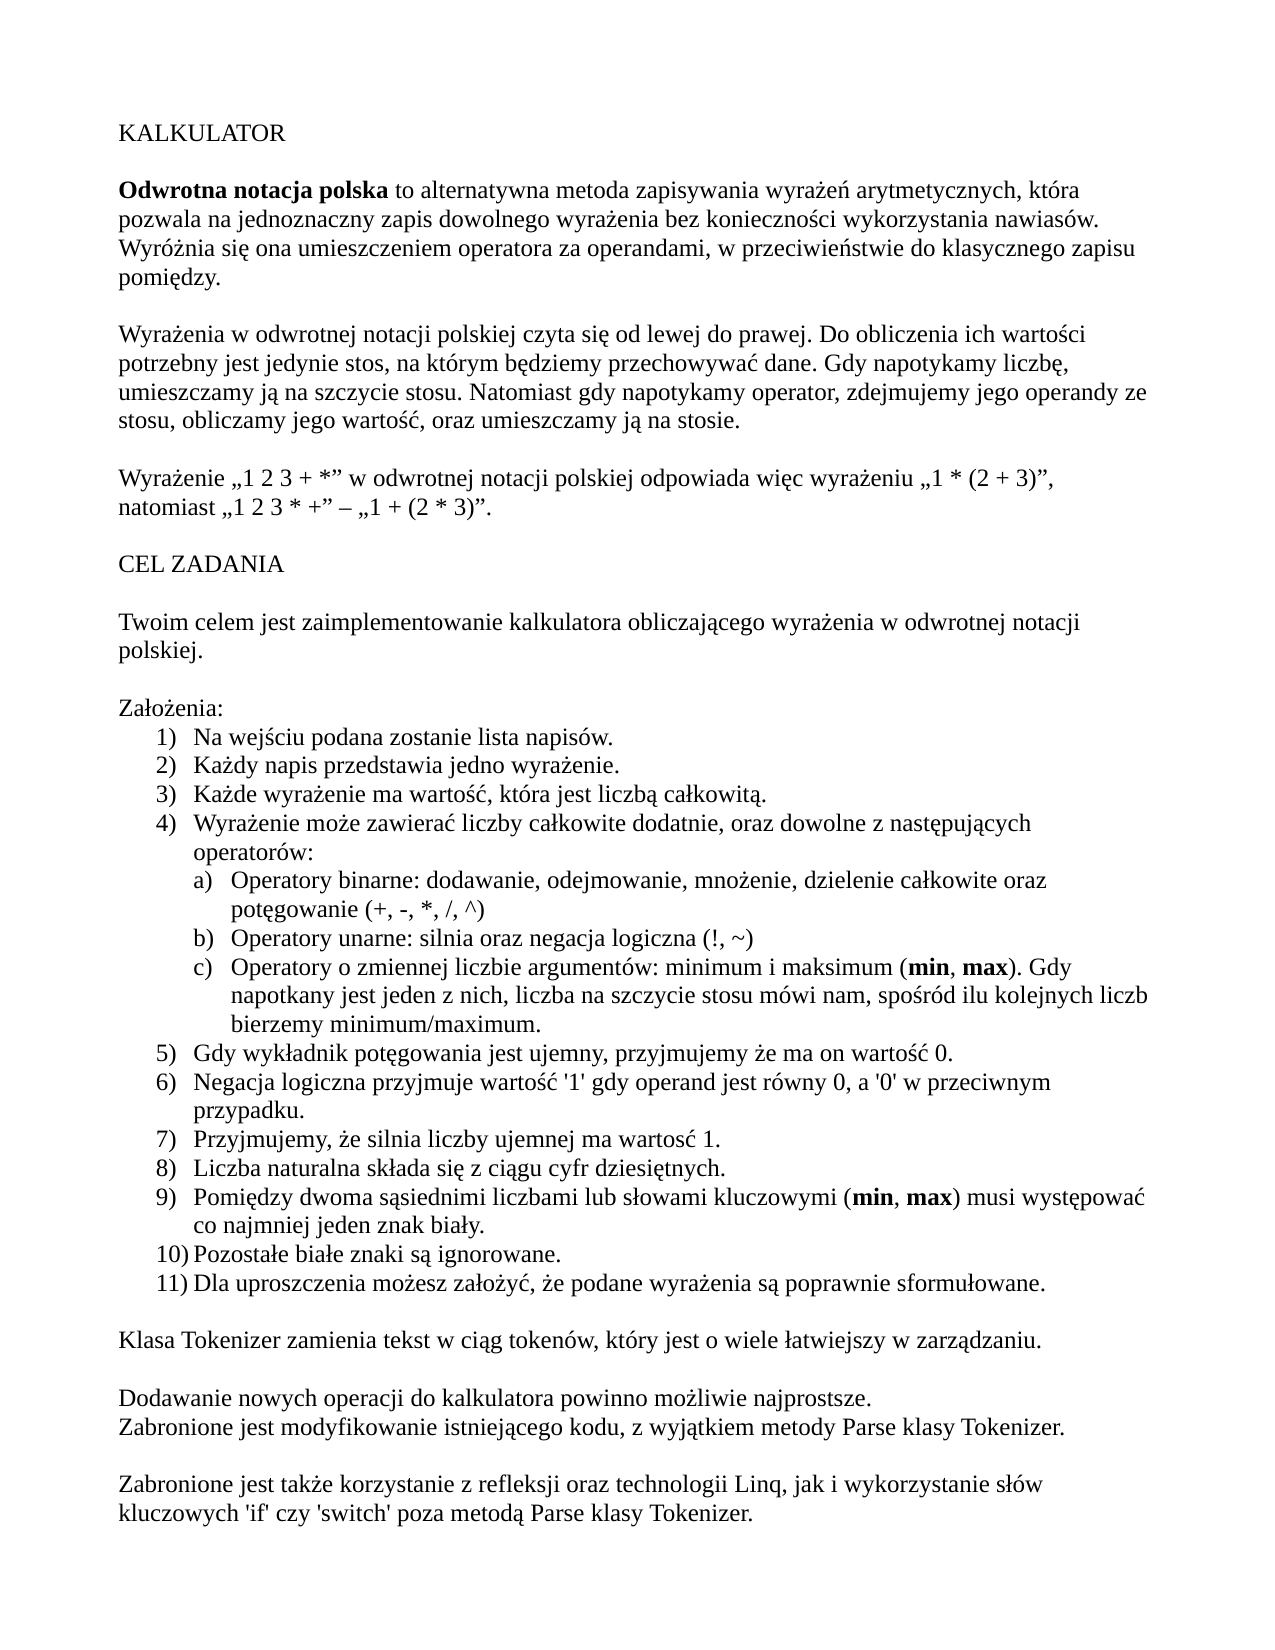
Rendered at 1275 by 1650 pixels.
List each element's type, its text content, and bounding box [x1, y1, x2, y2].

list Gdy wykładnik potęgowania jest ujemny, przyjmujemy że ma on wartość 0. [156, 1038, 1157, 1067]
text Zabronione jest modyfikowanie istniejącego kodu, z wyjątkiem metody Parse klasy Tokenizer. [118, 1412, 1157, 1441]
text CEL ZADANIA [118, 549, 1157, 578]
list Dla uproszczenia możesz założyć, że podane wyrażenia są poprawnie sformułowane. [156, 1268, 1157, 1297]
text Odwrotna notacja polska to alternatywna metoda zapisywania wyrażeń arytmetycznych, która pozwala na jednoznaczny zapis dowolnego wyrażenia bez konieczności wykorzystania nawiasów. Wyróżnia się ona umieszczeniem operatora za operandami, w przeciwieństwie do klasycznego zapisu pomiędzy. [118, 176, 1157, 291]
text Dodawanie nowych operacji do kalkulatora powinno możliwie najprostsze. [118, 1383, 1157, 1412]
list Operatory unarne: silnia oraz negacja logiczna (!, ~) [193, 923, 1157, 952]
list Każdy napis przedstawia jedno wyrażenie. [156, 751, 1157, 779]
text KALKULATOR [118, 118, 1157, 147]
text Klasa Tokenizer zamienia tekst w ciąg tokenów, który jest o wiele łatwiejszy w zarządzaniu. [118, 1326, 1157, 1354]
list Przyjmujemy, że silnia liczby ujemnej ma wartosć 1. [156, 1124, 1157, 1153]
text Twoim celem jest zaimplementowanie kalkulatora obliczającego wyrażenia w odwrotnej notacji polskiej. [118, 607, 1157, 664]
text Zabronione jest także korzystanie z refleksji oraz technologii Linq, jak i wykorzystanie słów kluczowych 'if' czy 'switch' poza metodą Parse klasy Tokenizer. [118, 1469, 1157, 1527]
list Pomiędzy dwoma sąsiednimi liczbami lub słowami kluczowymi (min, max) musi występować co najmniej jeden znak biały. [156, 1182, 1157, 1239]
list Liczba naturalna składa się z ciągu cyfr dziesiętnych. [156, 1153, 1157, 1182]
list Każde wyrażenie ma wartość, która jest liczbą całkowitą. [156, 779, 1157, 808]
list Operatory binarne: dodawanie, odejmowanie, mnożenie, dzielenie całkowite oraz potęgowanie (+, -, *, /, ^) [193, 866, 1157, 923]
list Operatory o zmiennej liczbie argumentów: minimum i maksimum (min, max). Gdy napotkany jest jeden z nich, liczba na szczycie stosu mówi nam, spośród ilu kolejnych liczb bierzemy minimum/maximum. [193, 952, 1157, 1038]
list Pozostałe białe znaki są ignorowane. [156, 1239, 1157, 1268]
text Założenia: [118, 693, 1157, 722]
text Wyrażenie „1 2 3 + *” w odwrotnej notacji polskiej odpowiada więc wyrażeniu „1 * (2 + 3)”, natomiast „1 2 3 * +” – „1 + (2 * 3)”. [118, 463, 1157, 521]
list Na wejściu podana zostanie lista napisów. [156, 722, 1157, 751]
list Negacja logiczna przyjmuje wartość '1' gdy operand jest równy 0, a '0' w przeciwnym przypadku. [156, 1067, 1157, 1124]
text Wyrażenia w odwrotnej notacji polskiej czyta się od lewej do prawej. Do obliczenia ich wartości potrzebny jest jedynie stos, na którym będziemy przechowywać dane. Gdy napotykamy liczbę, umieszczamy ją na szczycie stosu. Natomiast gdy napotykamy operator, zdejmujemy jego operandy ze stosu, obliczamy jego wartość, oraz umieszczamy ją na stosie. [118, 319, 1157, 434]
list Wyrażenie może zawierać liczby całkowite dodatnie, oraz dowolne z następujących operatorów: [156, 808, 1157, 866]
